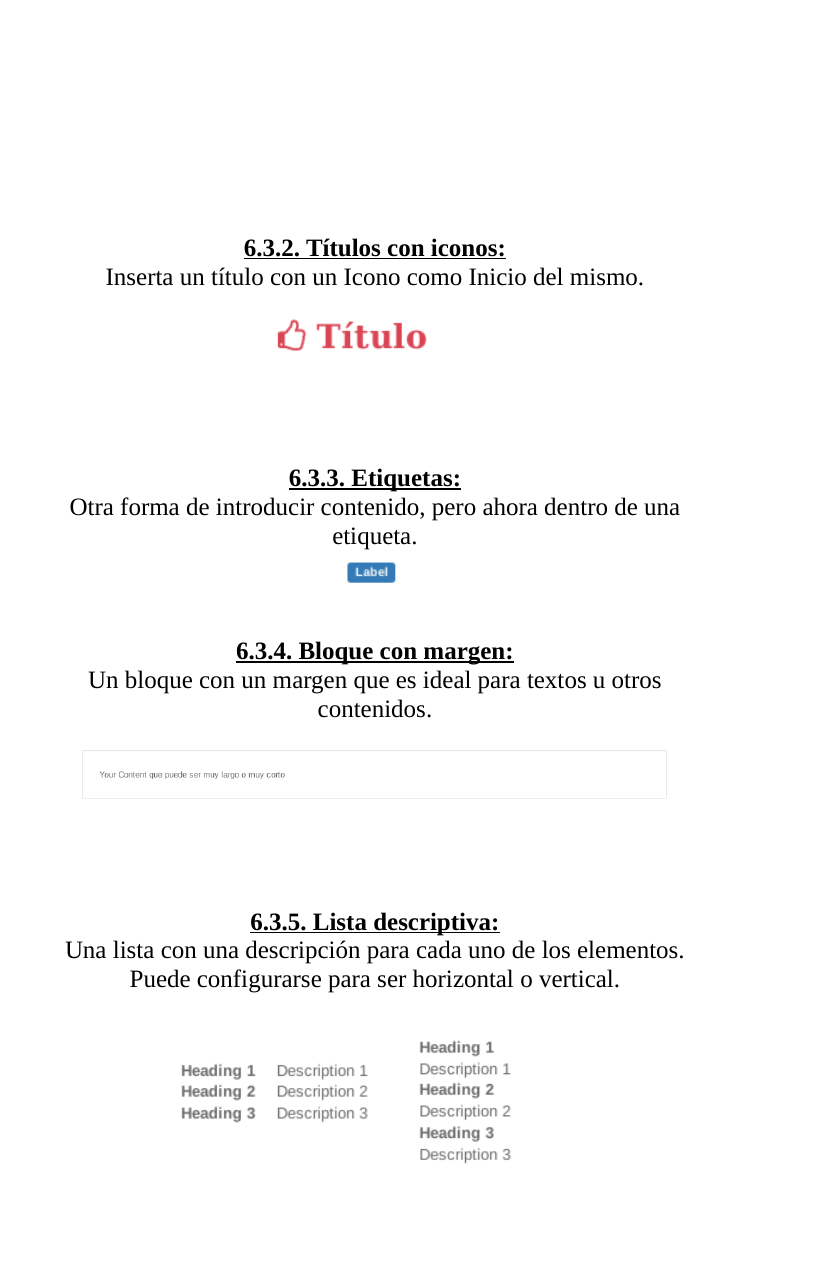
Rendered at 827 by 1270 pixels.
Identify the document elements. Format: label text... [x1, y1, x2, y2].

text Un bloque con un margen que es ideal para textos u otros contenidos. [41, 665, 709, 723]
text Una lista con una descripción para cada uno de los elementos. Puede configurarse para ser horizontal o vertical. [41, 936, 709, 993]
picture [260, 307, 469, 372]
text 6.3.4. Bloque con margen: [41, 636, 709, 665]
picture [74, 737, 675, 821]
text 6.3.2. Títulos con iconos: [41, 233, 709, 262]
text Inserta un título con un Icono como Inicio del mismo. [41, 262, 709, 291]
picture [162, 1054, 388, 1132]
picture [405, 1025, 548, 1184]
picture [333, 552, 410, 595]
text 6.3.5. Lista descriptiva: [41, 907, 709, 936]
text 6.3.3. Etiquetas: [41, 463, 709, 492]
text Otra forma de introducir contenido, pero ahora dentro de una etiqueta. [41, 492, 709, 550]
